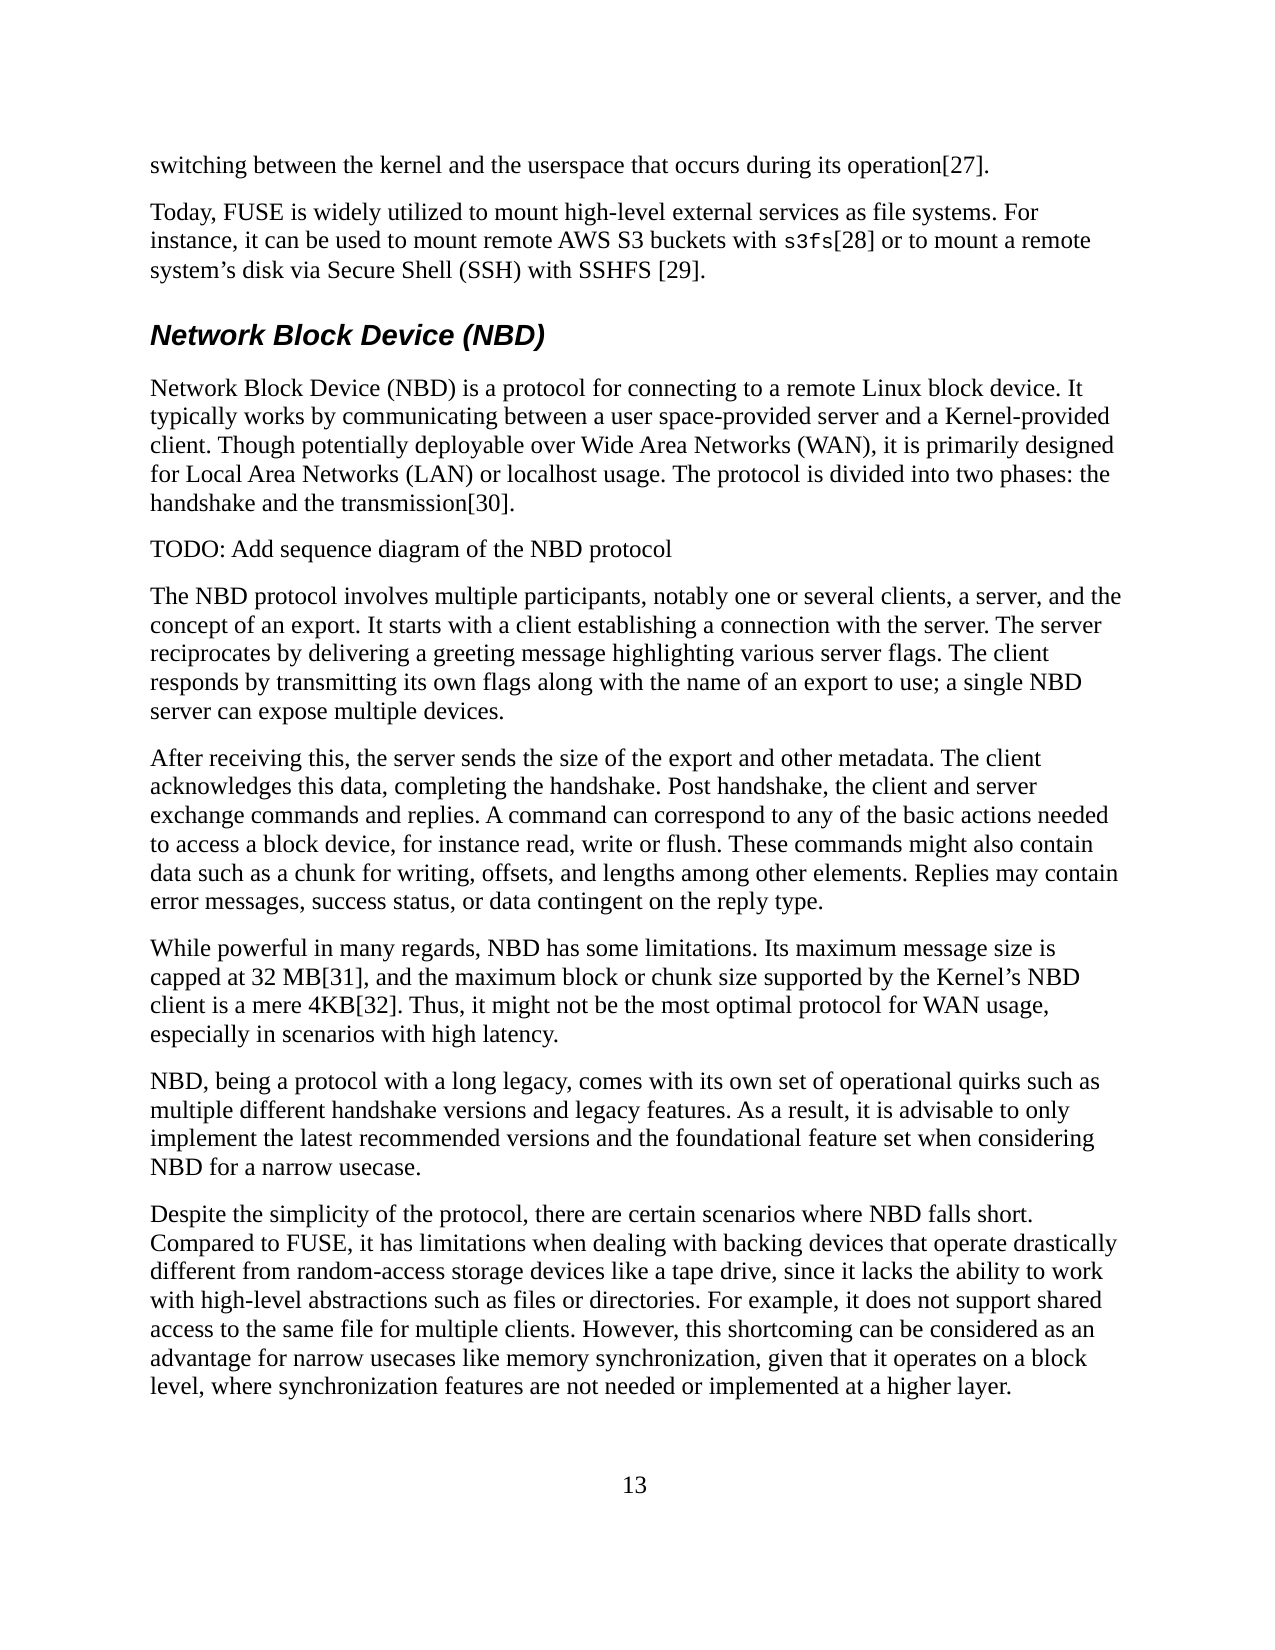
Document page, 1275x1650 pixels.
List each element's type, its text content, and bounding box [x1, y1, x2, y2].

text Despite the simplicity of the protocol, there are certain scenarios where NBD falls short. Compared to FUSE, it has limitations when dealing with backing devices that operate drastically different from random-access storage devices like a tape drive, since it lacks the ability to work with high-level abstractions such as files or directories. For example, it does not support shared access to the same file for multiple clients. However, this shortcoming can be considered as an advantage for narrow usecases like memory synchronization, given that it operates on a block level, where synchronization features are not needed or implemented at a higher layer. [150, 1199, 1125, 1400]
text NBD, being a protocol with a long legacy, comes with its own set of operational quirks such as multiple different handshake versions and legacy features. As a result, it is advisable to only implement the latest recommended versions and the foundational feature set when considering NBD for a narrow usecase. [150, 1066, 1125, 1181]
subtitle Network Block Device (NBD) [150, 318, 1125, 351]
text After receiving this, the server sends the size of the export and other metadata. The client acknowledges this data, completing the handshake. Post handshake, the client and server exchange commands and replies. A command can correspond to any of the basic actions needed to access a block device, for instance read, write or flush. These commands might also contain data such as a chunk for writing, offsets, and lengths among other elements. Replies may contain error messages, success status, or data contingent on the reply type. [150, 743, 1125, 915]
text Today, FUSE is widely utilized to mount high-level external services as file systems. For instance, it can be used to mount remote AWS S3 buckets with s3fs[28] or to mount a remote system’s disk via Secure Shell (SSH) with SSHFS [29]. [150, 197, 1125, 284]
text While powerful in many regards, NBD has some limitations. Its maximum message size is capped at 32 MB[31], and the maximum block or chunk size supported by the Kernel’s NBD client is a mere 4KB[32]. Thus, it might not be the most optimal protocol for WAN usage, especially in scenarios with high latency. [150, 933, 1125, 1048]
text Network Block Device (NBD) is a protocol for connecting to a remote Linux block device. It typically works by communicating between a user space-provided server and a Kernel-provided client. Though potentially deployable over Wide Area Networks (WAN), it is primarily designed for Local Area Networks (LAN) or localhost usage. The protocol is divided into two phases: the handshake and the transmission[30]. [150, 373, 1125, 516]
text The NBD protocol involves multiple participants, notably one or several clients, a server, and the concept of an export. It starts with a client establishing a connection with the server. The server reciprocates by delivering a greeting message highlighting various server flags. The client responds by transmitting its own flags along with the name of an export to use; a single NBD server can expose multiple devices. [150, 581, 1125, 725]
text TODO: Add sequence diagram of the NBD protocol [150, 534, 1125, 563]
text switching between the kernel and the userspace that occurs during its operation[27]. [150, 150, 1125, 179]
